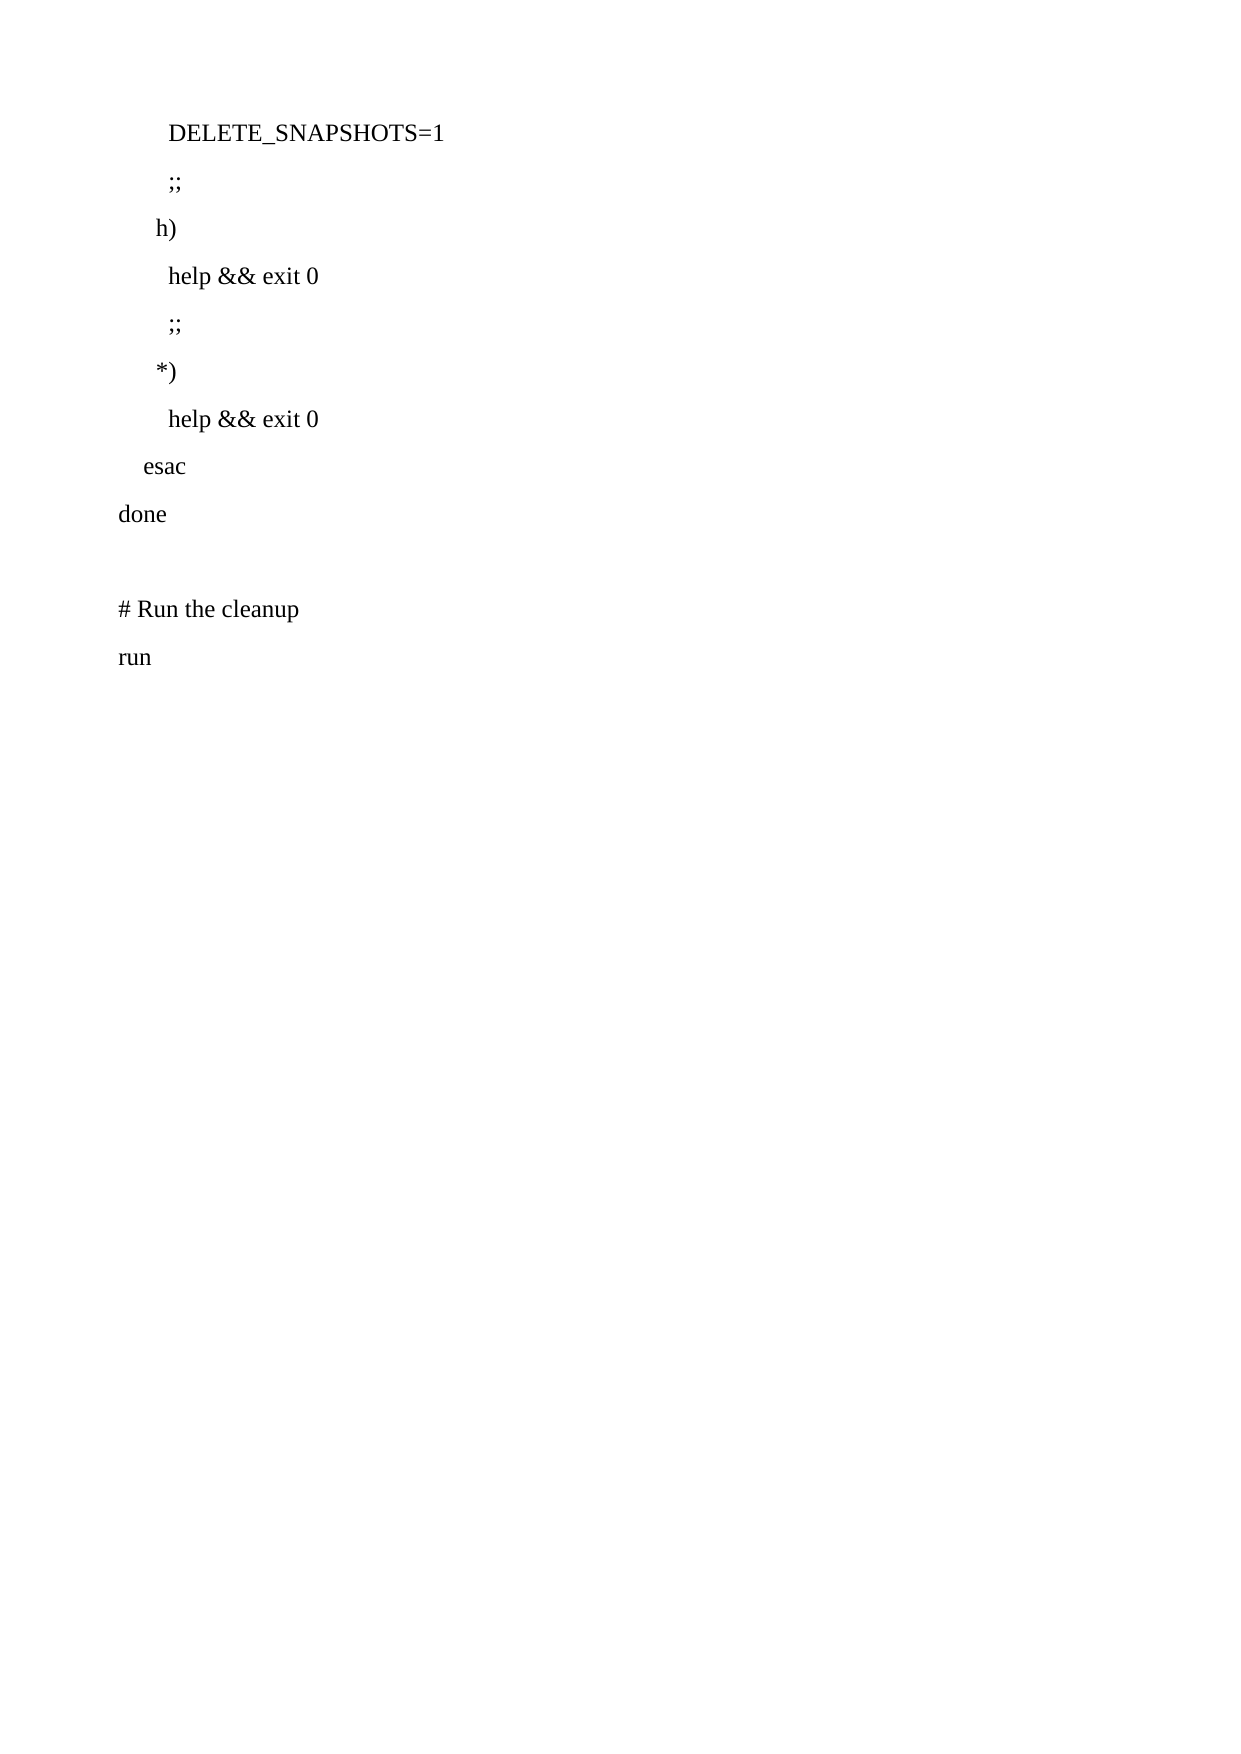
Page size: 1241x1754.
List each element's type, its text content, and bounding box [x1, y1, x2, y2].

text esac [118, 451, 1122, 480]
text run [118, 642, 1122, 671]
text ;; [118, 308, 1122, 337]
text # Run the cleanup [118, 594, 1122, 623]
text h) [118, 213, 1122, 242]
text ;; [118, 166, 1122, 194]
text *) [118, 356, 1122, 385]
text help && exit 0 [118, 261, 1122, 290]
text help && exit 0 [118, 404, 1122, 432]
text done [118, 499, 1122, 528]
text DELETE_SNAPSHOTS=1 [118, 118, 1122, 147]
